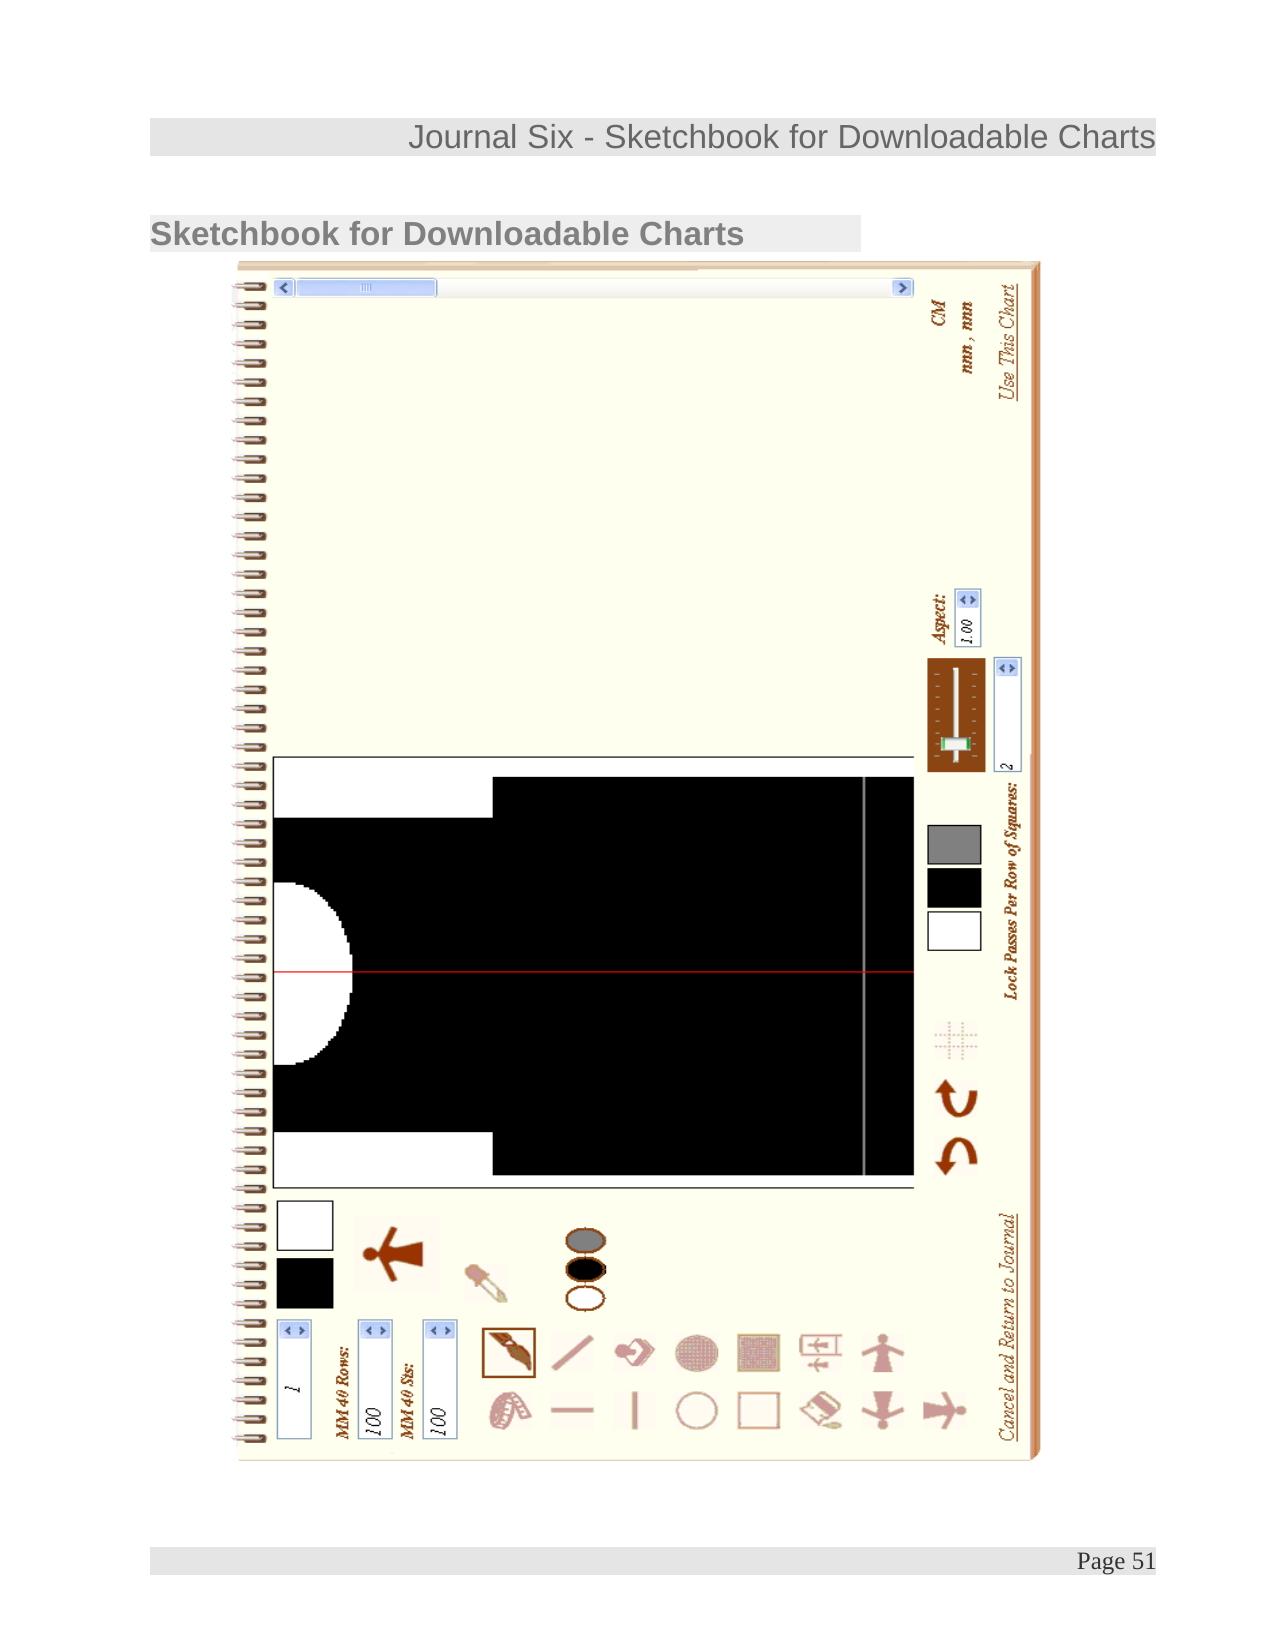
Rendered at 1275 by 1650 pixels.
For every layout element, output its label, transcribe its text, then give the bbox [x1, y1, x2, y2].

subtitle Sketchbook for Downloadable Charts [150, 215, 861, 252]
picture [231, 261, 1041, 1461]
